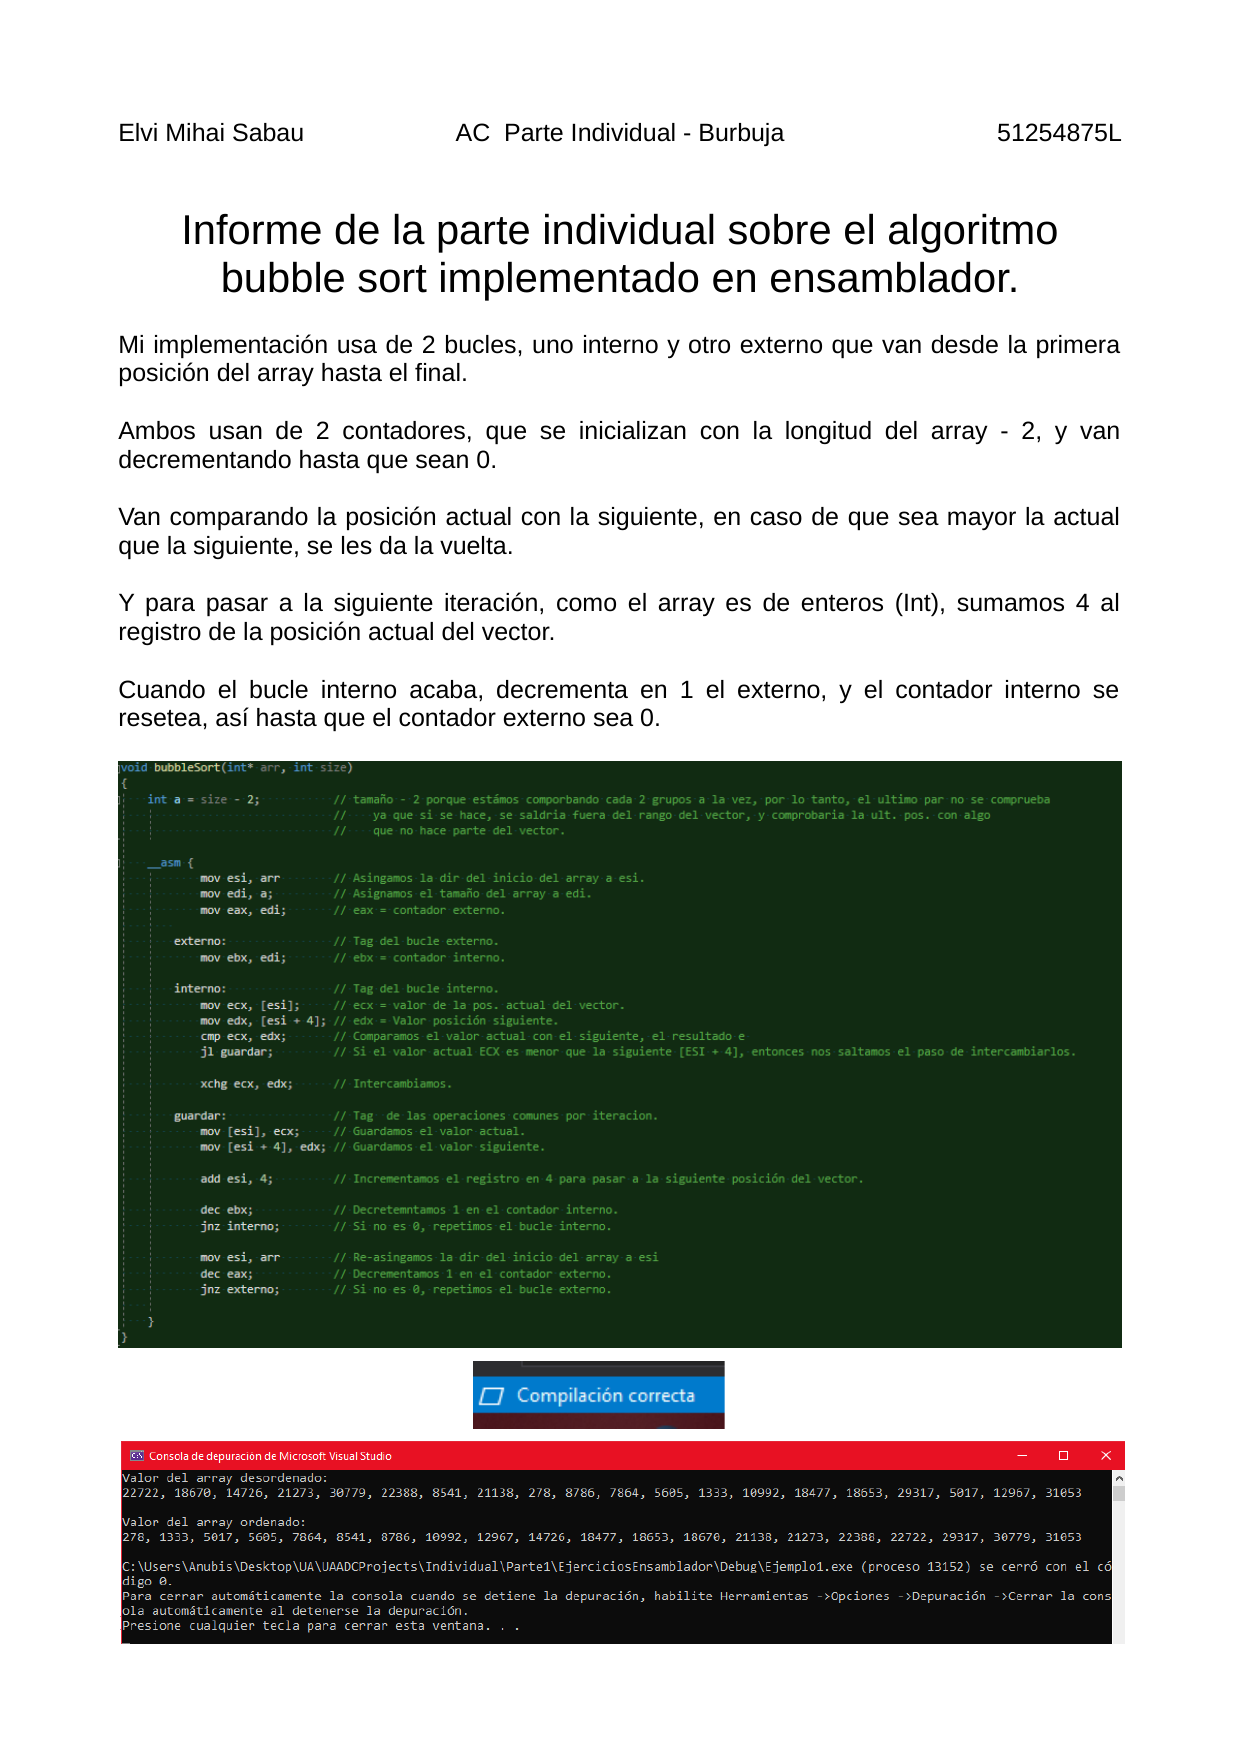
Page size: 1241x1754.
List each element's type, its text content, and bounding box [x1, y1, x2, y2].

text Informe de la parte individual sobre el algoritmo bubble sort implementado en ensamblador. [118, 205, 1122, 301]
picture [473, 1361, 725, 1429]
picture [121, 1441, 1125, 1644]
text Ambos usan de 2 contadores, que se inicializan con la longitud del array - 2, y van decrementando hasta que sean 0. [118, 416, 1122, 473]
text Cuando el bucle interno acaba, decrementa en 1 el externo, y el contador interno se resetea, así hasta que el contador externo sea 0. [118, 675, 1122, 732]
text Van comparando la posición actual con la siguiente, en caso de que sea mayor la actual que la siguiente, se les da la vuelta. [118, 502, 1122, 560]
text Y para pasar a la siguiente iteración, como el array es de enteros (Int), sumamos 4 al registro de la posición actual del vector. [118, 588, 1122, 646]
text Mi implementación usa de 2 bucles, uno interno y otro externo que van desde la primera posición del array hasta el final. [118, 330, 1122, 387]
picture [118, 761, 1122, 1348]
